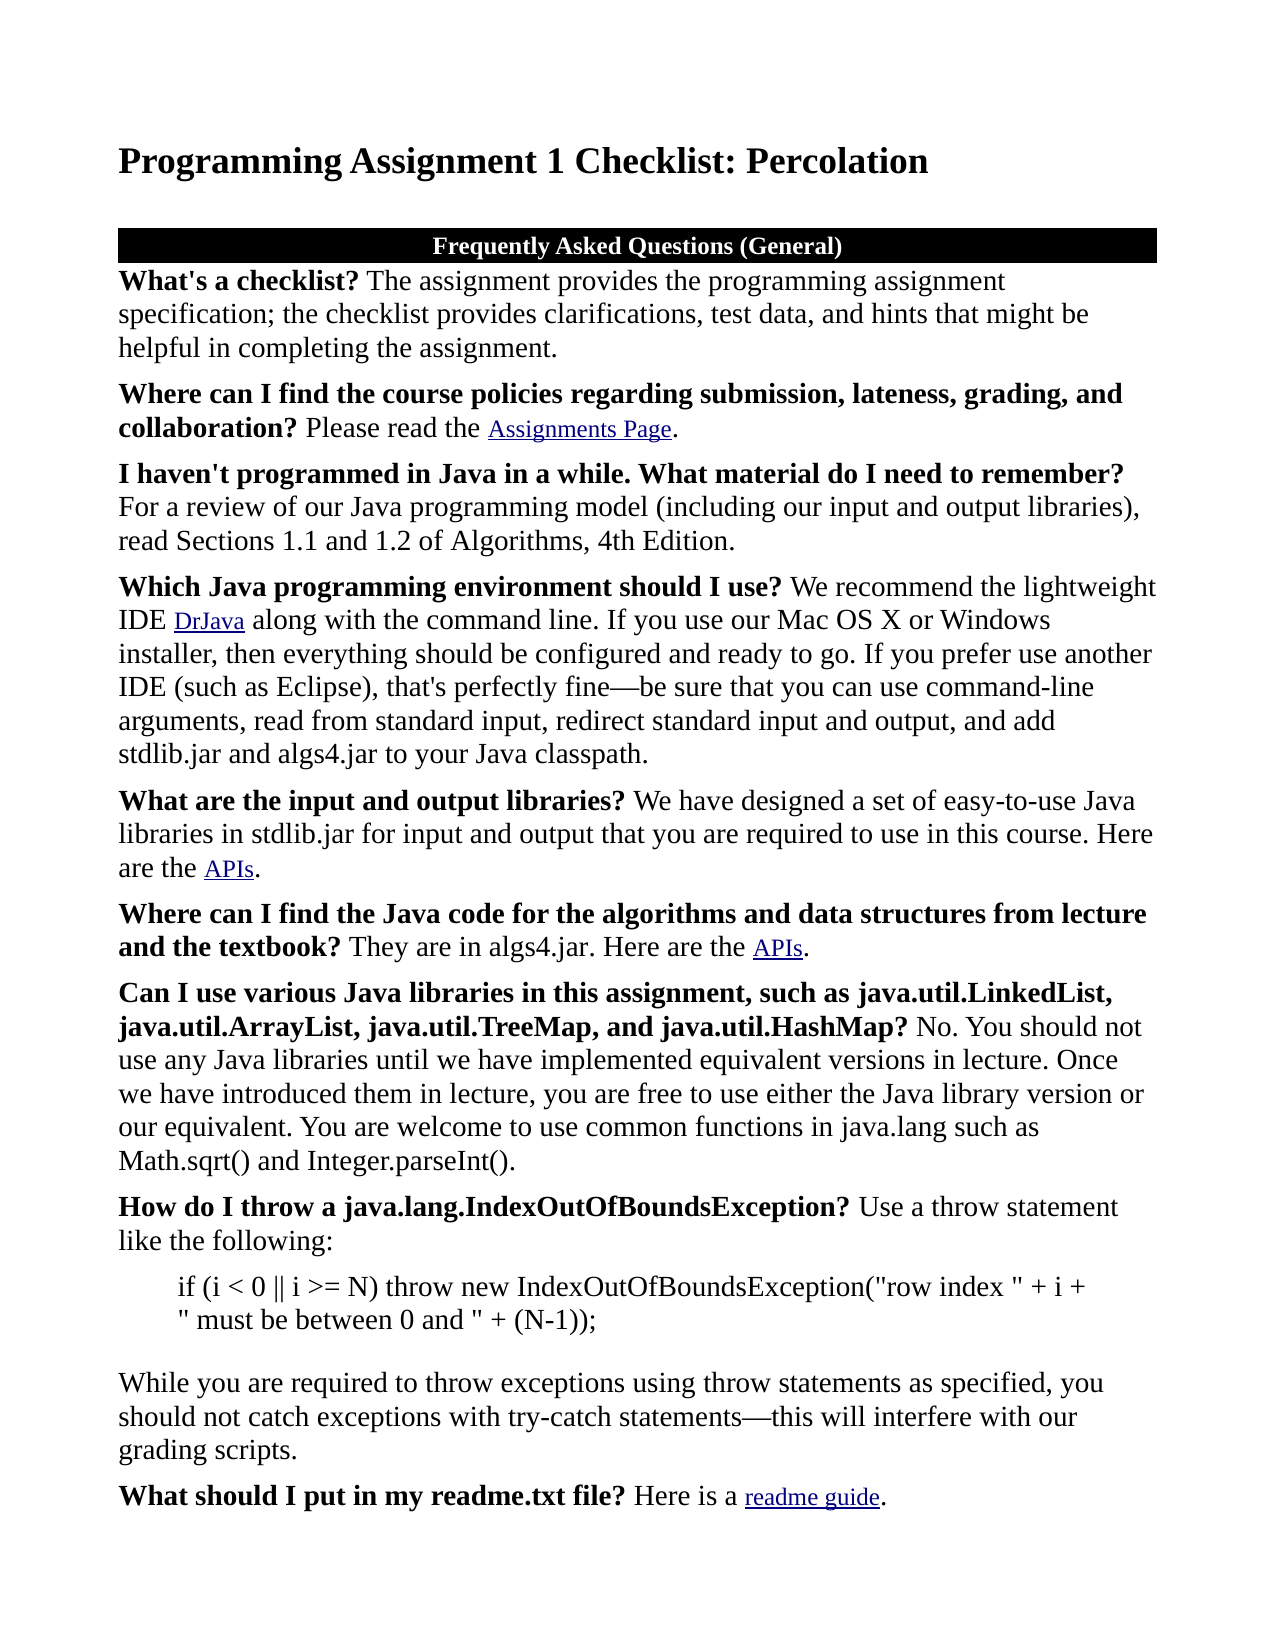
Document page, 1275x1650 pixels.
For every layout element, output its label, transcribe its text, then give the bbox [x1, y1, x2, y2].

text Where can I find the Java code for the algorithms and data structures from lecture and the textbook? They are in algs4.jar. Here are the APIs. [118, 896, 1157, 963]
text Can I use various Java libraries in this assignment, such as java.util.LinkedList, java.util.ArrayList, java.util.TreeMap, and java.util.HashMap? No. You should not use any Java libraries until we have implemented equivalent versions in lecture. Once we have introduced them in lecture, you are free to use either the Java library version or our equivalent. You are welcome to use common functions in java.lang such as Math.sqrt() and Integer.parseInt(). [118, 975, 1157, 1177]
text How do I throw a java.lang.IndexOutOfBoundsException? Use a throw statement like the following: [118, 1189, 1157, 1256]
text Where can I find the course policies regarding submission, lateness, grading, and collaboration? Please read the Assignments Page. [118, 376, 1157, 443]
text While you are required to throw exceptions using throw statements as specified, you should not catch exceptions with try-catch statements—this will interfere with our grading scripts. [118, 1365, 1157, 1466]
text Which Java programming environment should I use? We recommend the lightweight IDE DrJava along with the command line. If you use our Mac OS X or Windows installer, then everything should be configured and ready to go. If you prefer use another IDE (such as Eclipse), that's perfectly fine—be sure that you can use command-line arguments, read from standard input, redirect standard input and output, and add stdlib.jar and algs4.jar to your Java classpath. [118, 569, 1157, 770]
text I haven't programmed in Java in a while. What material do I need to remember? For a review of our Java programming model (including our input and output libraries), read Sections 1.1 and 1.2 of Algorithms, 4th Edition. [118, 456, 1157, 556]
text What should I put in my readme.txt file? Here is a readme guide. [118, 1478, 1157, 1512]
subtitle Programming Assignment 1 Checklist: Percolation [118, 139, 1157, 182]
table_header Frequently Asked Questions (General) [118, 228, 1157, 263]
text What are the input and output libraries? We have designed a set of easy-to-use Java libraries in stdlib.jar for input and output that you are required to use in this course. Here are the APIs. [118, 783, 1157, 883]
text What's a checklist? The assignment provides the programming assignment specification; the checklist provides clarifications, test data, and hints that might be helpful in completing the assignment. [118, 263, 1157, 364]
text if (i < 0 || i >= N) throw new IndexOutOfBoundsException("row index " + i + " must be between 0 and " + (N-1)); [177, 1269, 1098, 1336]
